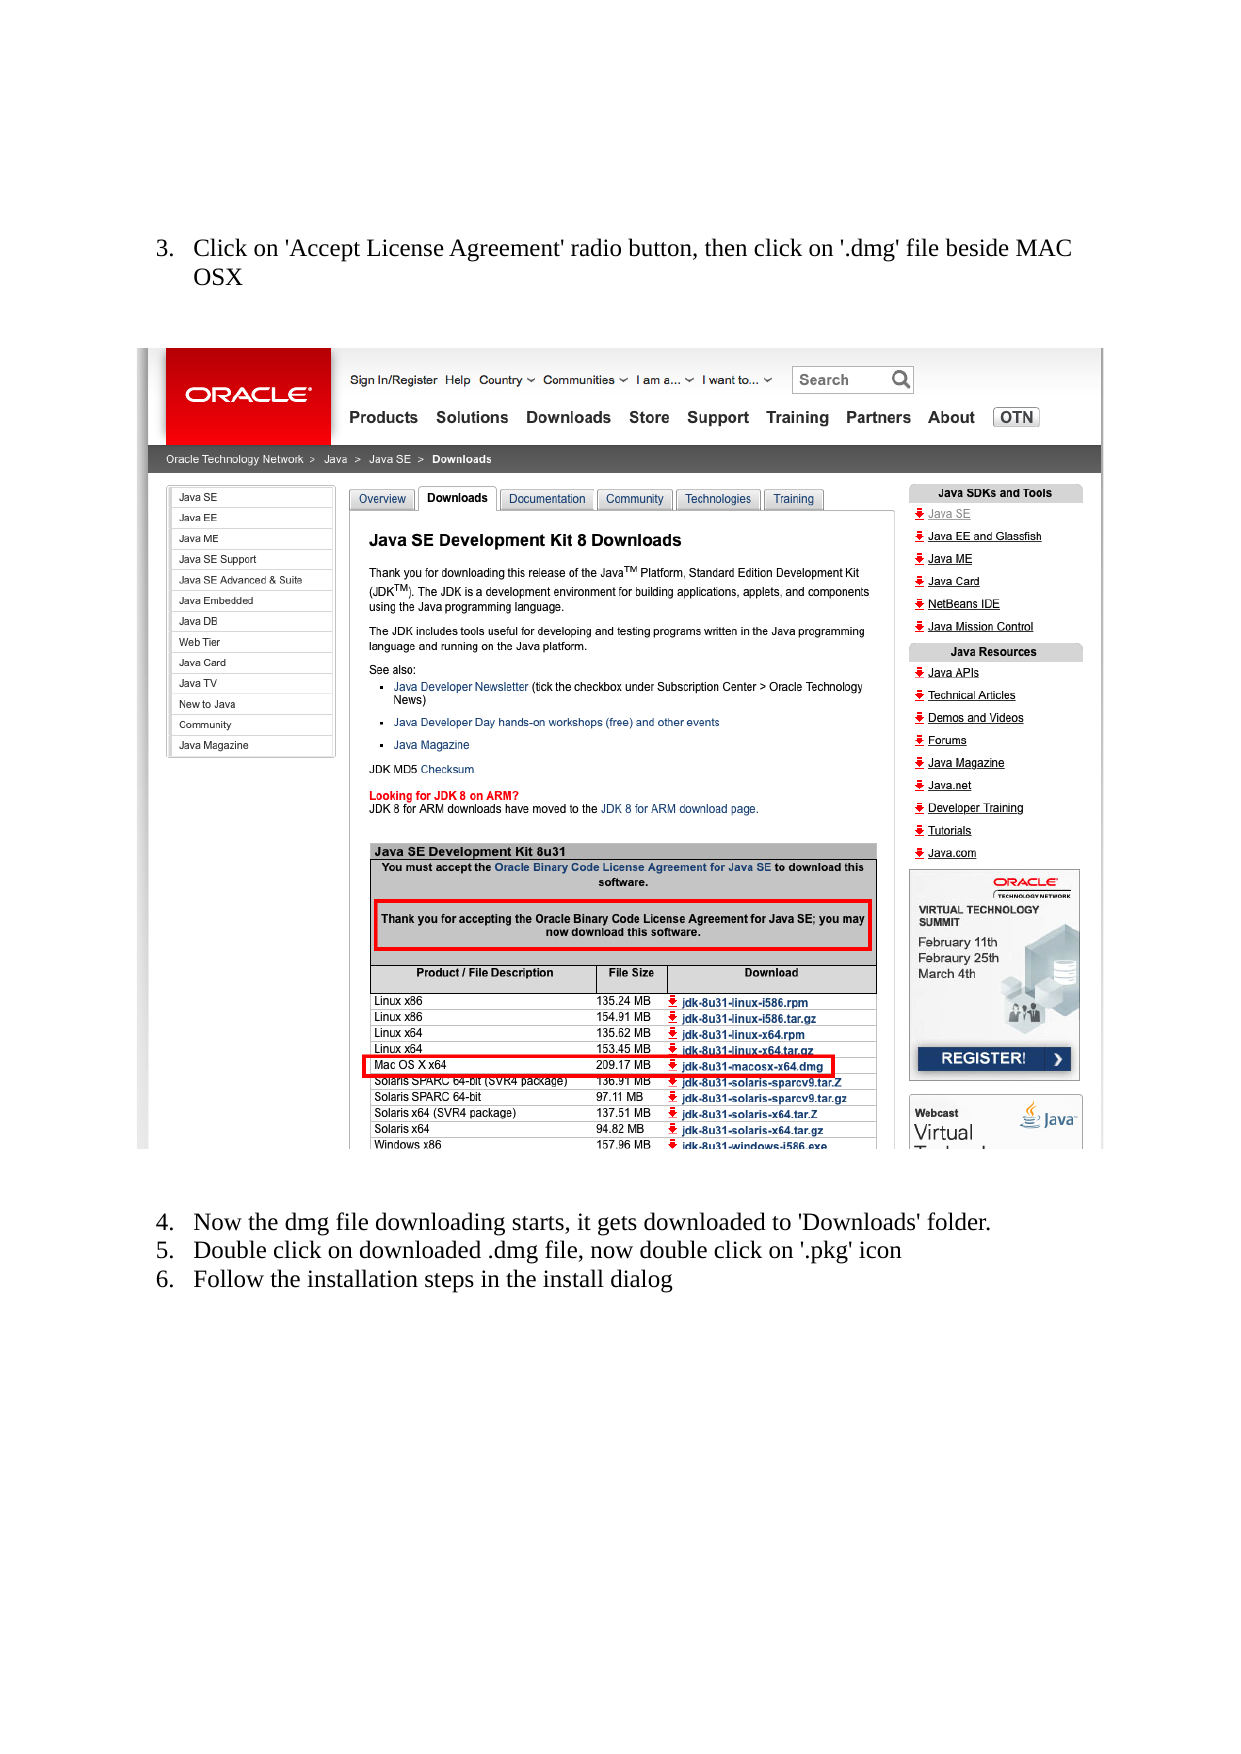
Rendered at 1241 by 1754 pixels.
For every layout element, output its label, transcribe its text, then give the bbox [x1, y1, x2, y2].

list Double click on downloaded .dmg file, now double click on '.pkg' icon [156, 1235, 1122, 1264]
list Now the dmg file downloading starts, it gets downloaded to 'Downloads' folder. [156, 1207, 1122, 1235]
picture [136, 348, 1104, 1149]
list Click on 'Accept License Agreement' radio button, then click on '.dmg' file beside MAC OSX [156, 233, 1122, 291]
list Follow the installation steps in the install dialog [156, 1264, 1122, 1293]
